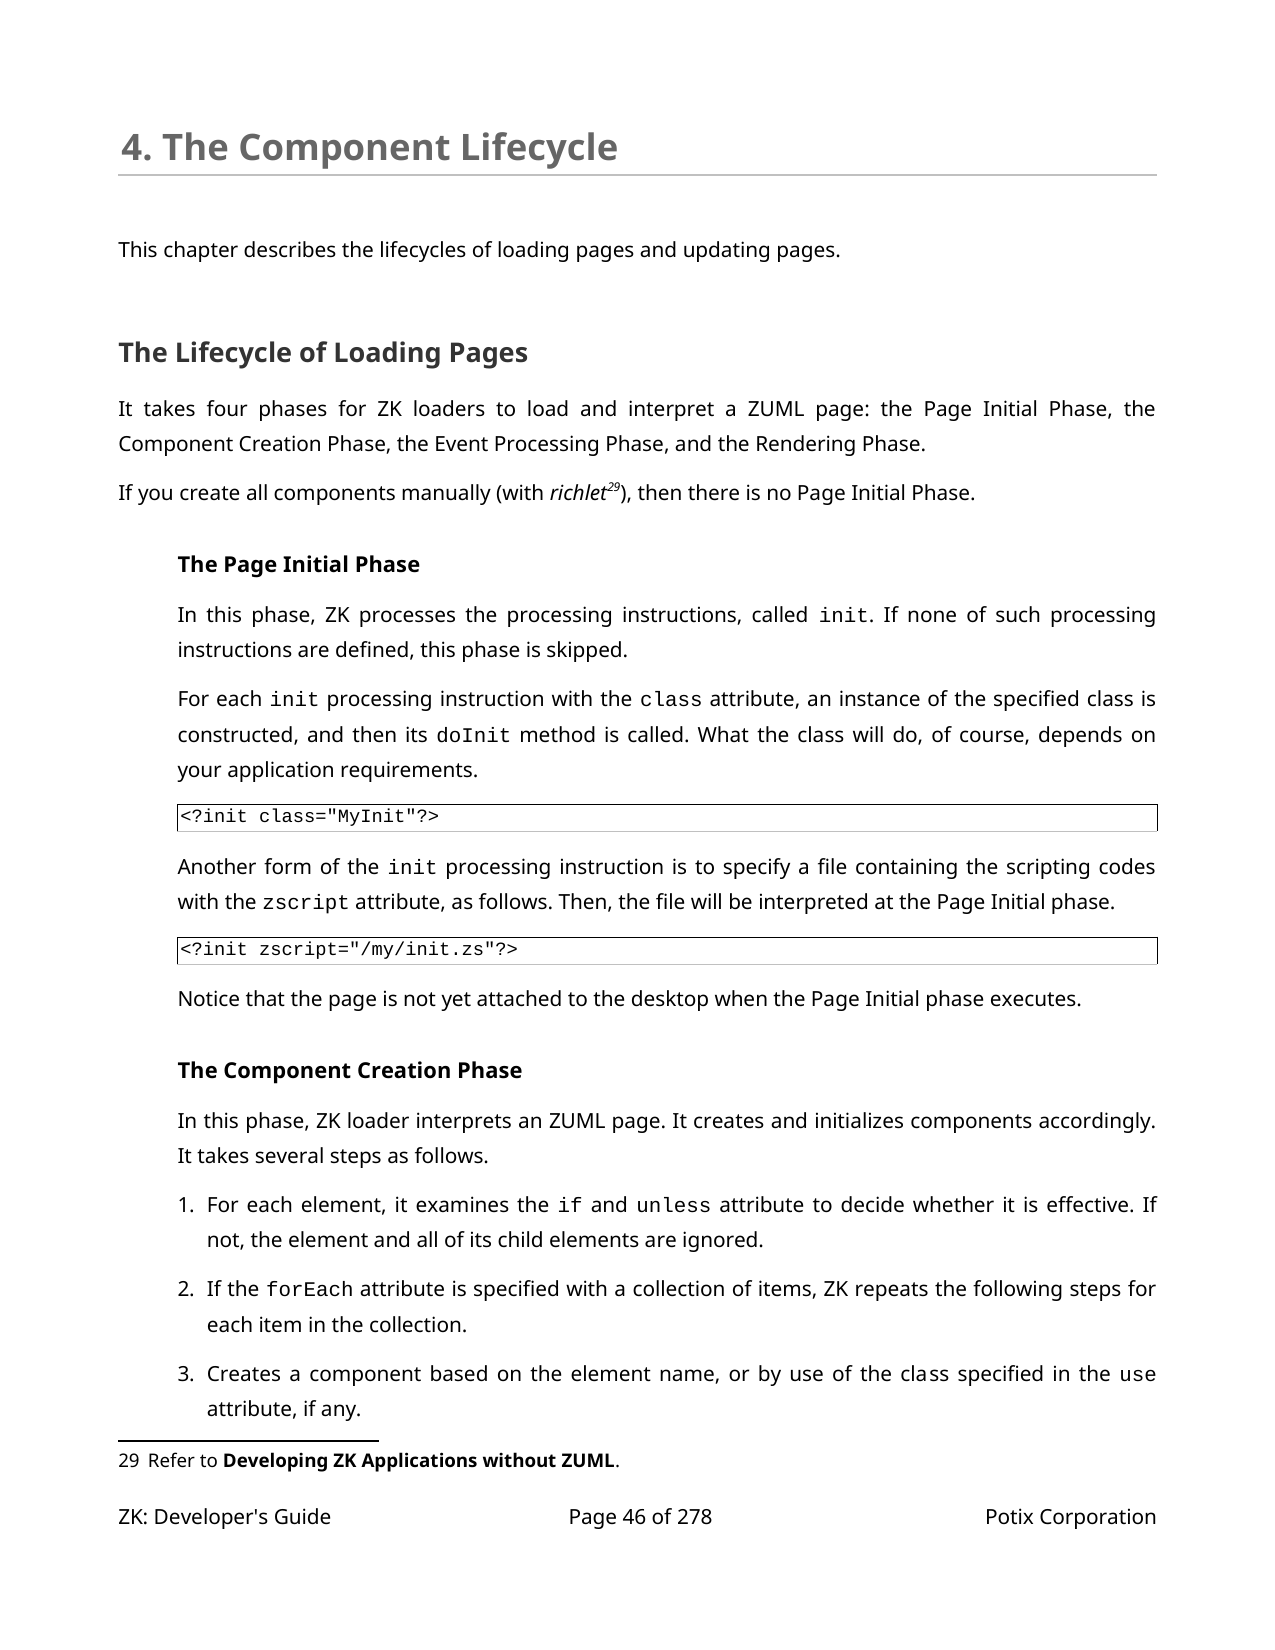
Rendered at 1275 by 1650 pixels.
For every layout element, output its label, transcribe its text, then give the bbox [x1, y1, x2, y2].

text In this phase, ZK loader interprets an ZUML page. It creates and initializes components accordingly. It takes several steps as follows. [177, 1106, 1157, 1169]
text <?init zscript="/my/init.zs"?> [178, 938, 1157, 964]
text If you create all components manually (with richlet), then there is no Page Initial Phase. [118, 478, 1157, 507]
text It takes four phases for ZK loaders to load and interpret a ZUML page: the Page Initial Phase, the Component Creation Phase, the Event Processing Phase, and the Rendering Phase. [118, 394, 1157, 458]
list Creates a component based on the element name, or by use of the class specified in the use attribute, if any. [177, 1359, 1157, 1422]
subtitle The Page Initial Phase [177, 549, 1157, 579]
subtitle The Component Creation Phase [177, 1055, 1157, 1085]
text For each init processing instruction with the class attribute, an instance of the specified class is constructed, and then its doInit method is called. What the class will do, of course, depends on your application requirements. [177, 684, 1157, 783]
list For each element, it examines the if and unless attribute to decide whether it is effective. If not, the element and all of its child elements are ignored. [177, 1190, 1157, 1254]
subtitle 4. The Component Lifecycle [118, 118, 1157, 174]
text Notice that the page is not yet attached to the desktop when the Page Initial phase executes. [177, 984, 1157, 1013]
text In this phase, ZK processes the processing instructions, called init. If none of such processing instructions are defined, this phase is skipped. [177, 600, 1157, 663]
text Refer to Developing ZK Applications without ZUML. [118, 1447, 1157, 1473]
list If the forEach attribute is specified with a collection of items, ZK repeats the following steps for each item in the collection. [177, 1274, 1157, 1338]
text Another form of the init processing instruction is to specify a file containing the scripting codes with the zscript attribute, as follows. Then, the file will be interpreted at the Page Initial phase. [177, 852, 1157, 916]
text This chapter describes the lifecycles of loading pages and updating pages. [118, 235, 1157, 263]
subtitle The Lifecycle of Loading Pages [118, 334, 1157, 371]
text <?init class="MyInit"?> [178, 805, 1157, 831]
